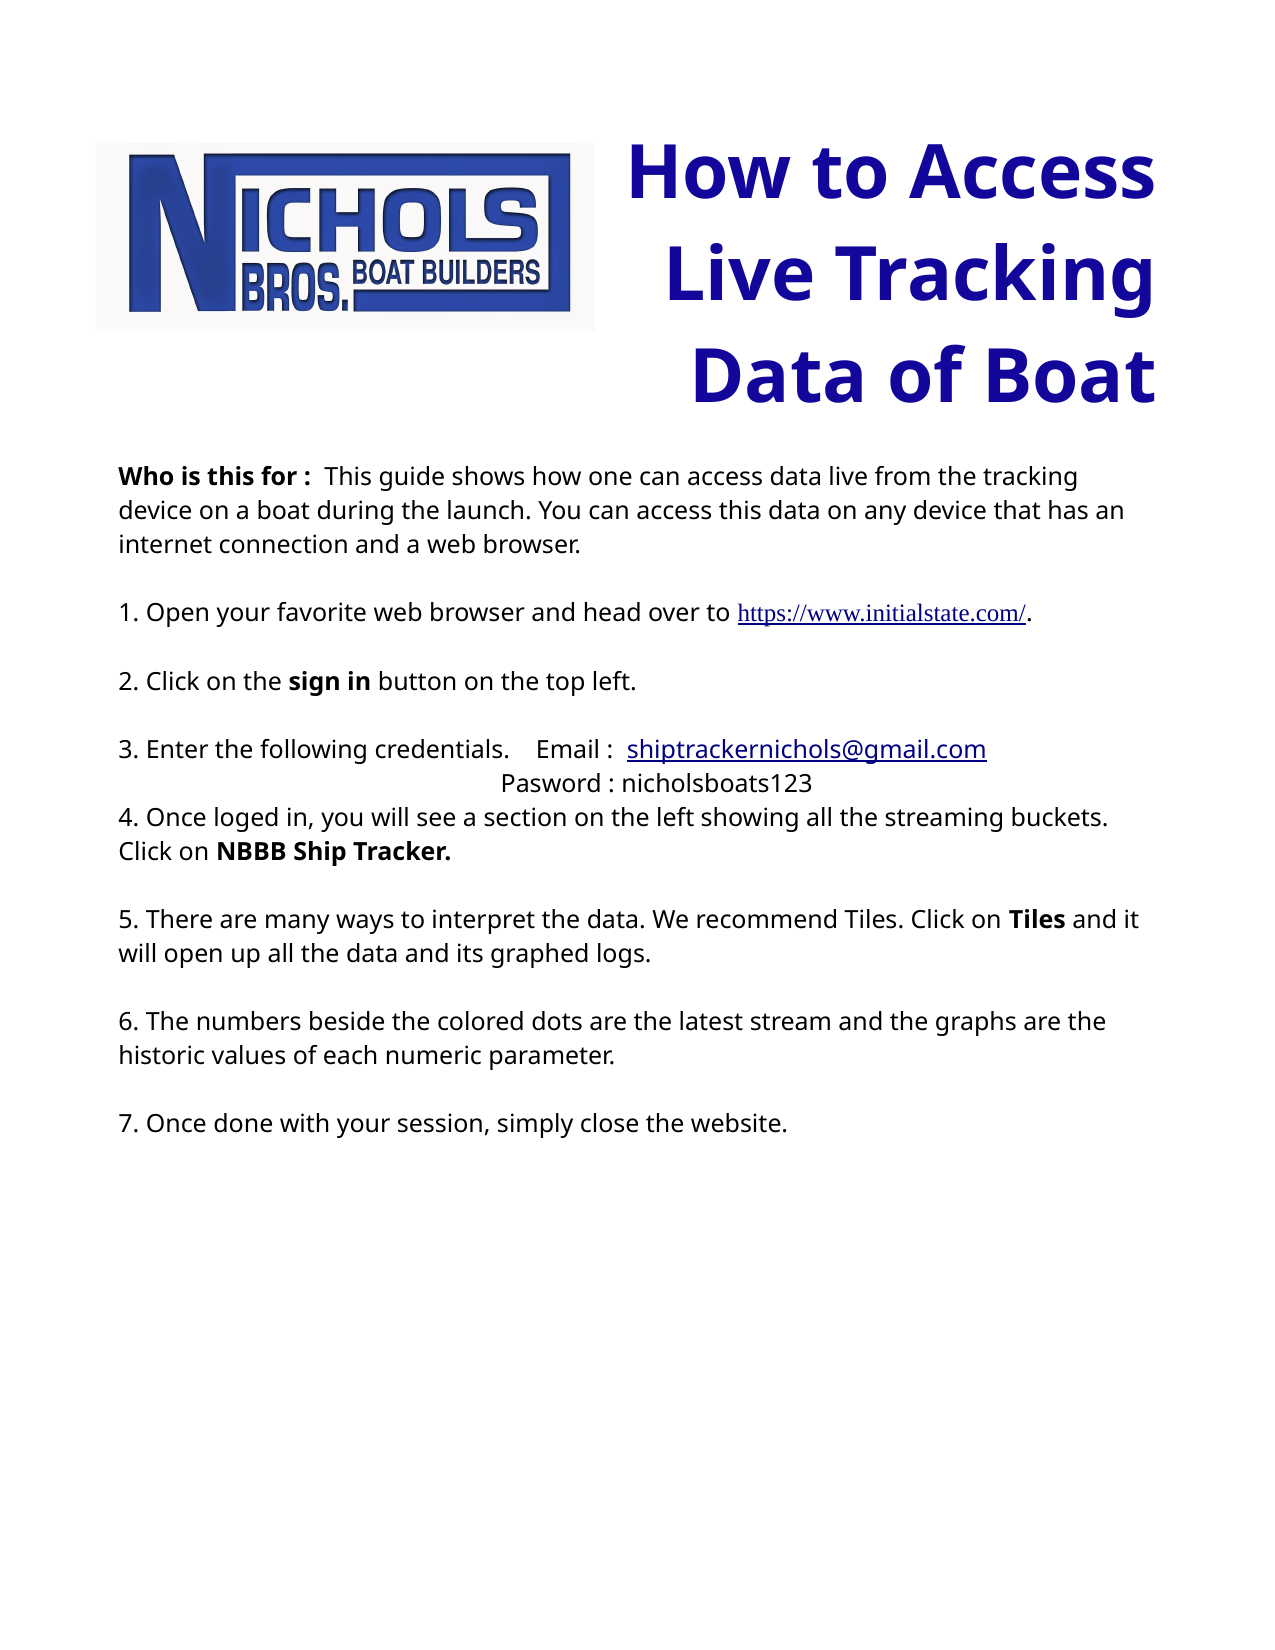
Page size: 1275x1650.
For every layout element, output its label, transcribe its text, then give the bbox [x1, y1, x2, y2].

text 1. Open your favorite web browser and head over to https://www.initialstate.com/. [118, 595, 1157, 629]
text 3. Enter the following credentials. Email : shiptrackernichols@gmail.com [118, 731, 1157, 765]
text 7. Once done with your session, simply close the website. [118, 1106, 1157, 1140]
text 6. The numbers beside the colored dots are the latest stream and the graphs are the historic values of each numeric parameter. [118, 1004, 1157, 1072]
text 2. Click on the sign in button on the top left. [118, 663, 1157, 697]
text Pasword : nicholsboats123 [118, 765, 1157, 799]
text Who is this for : This guide shows how one can access data live from the tracking device on a boat during the launch. You can access this data on any device that has an internet connection and a web browser. [118, 459, 1157, 561]
text 4. Once loged in, you will see a section on the left showing all the streaming buckets. Click on NBBB Ship Tracker. [118, 799, 1157, 867]
text How to Access Live Tracking Data of Boat [118, 118, 1157, 425]
picture [95, 143, 595, 331]
text 5. There are many ways to interpret the data. We recommend Tiles. Click on Tiles and it will open up all the data and its graphed logs. [118, 902, 1157, 970]
